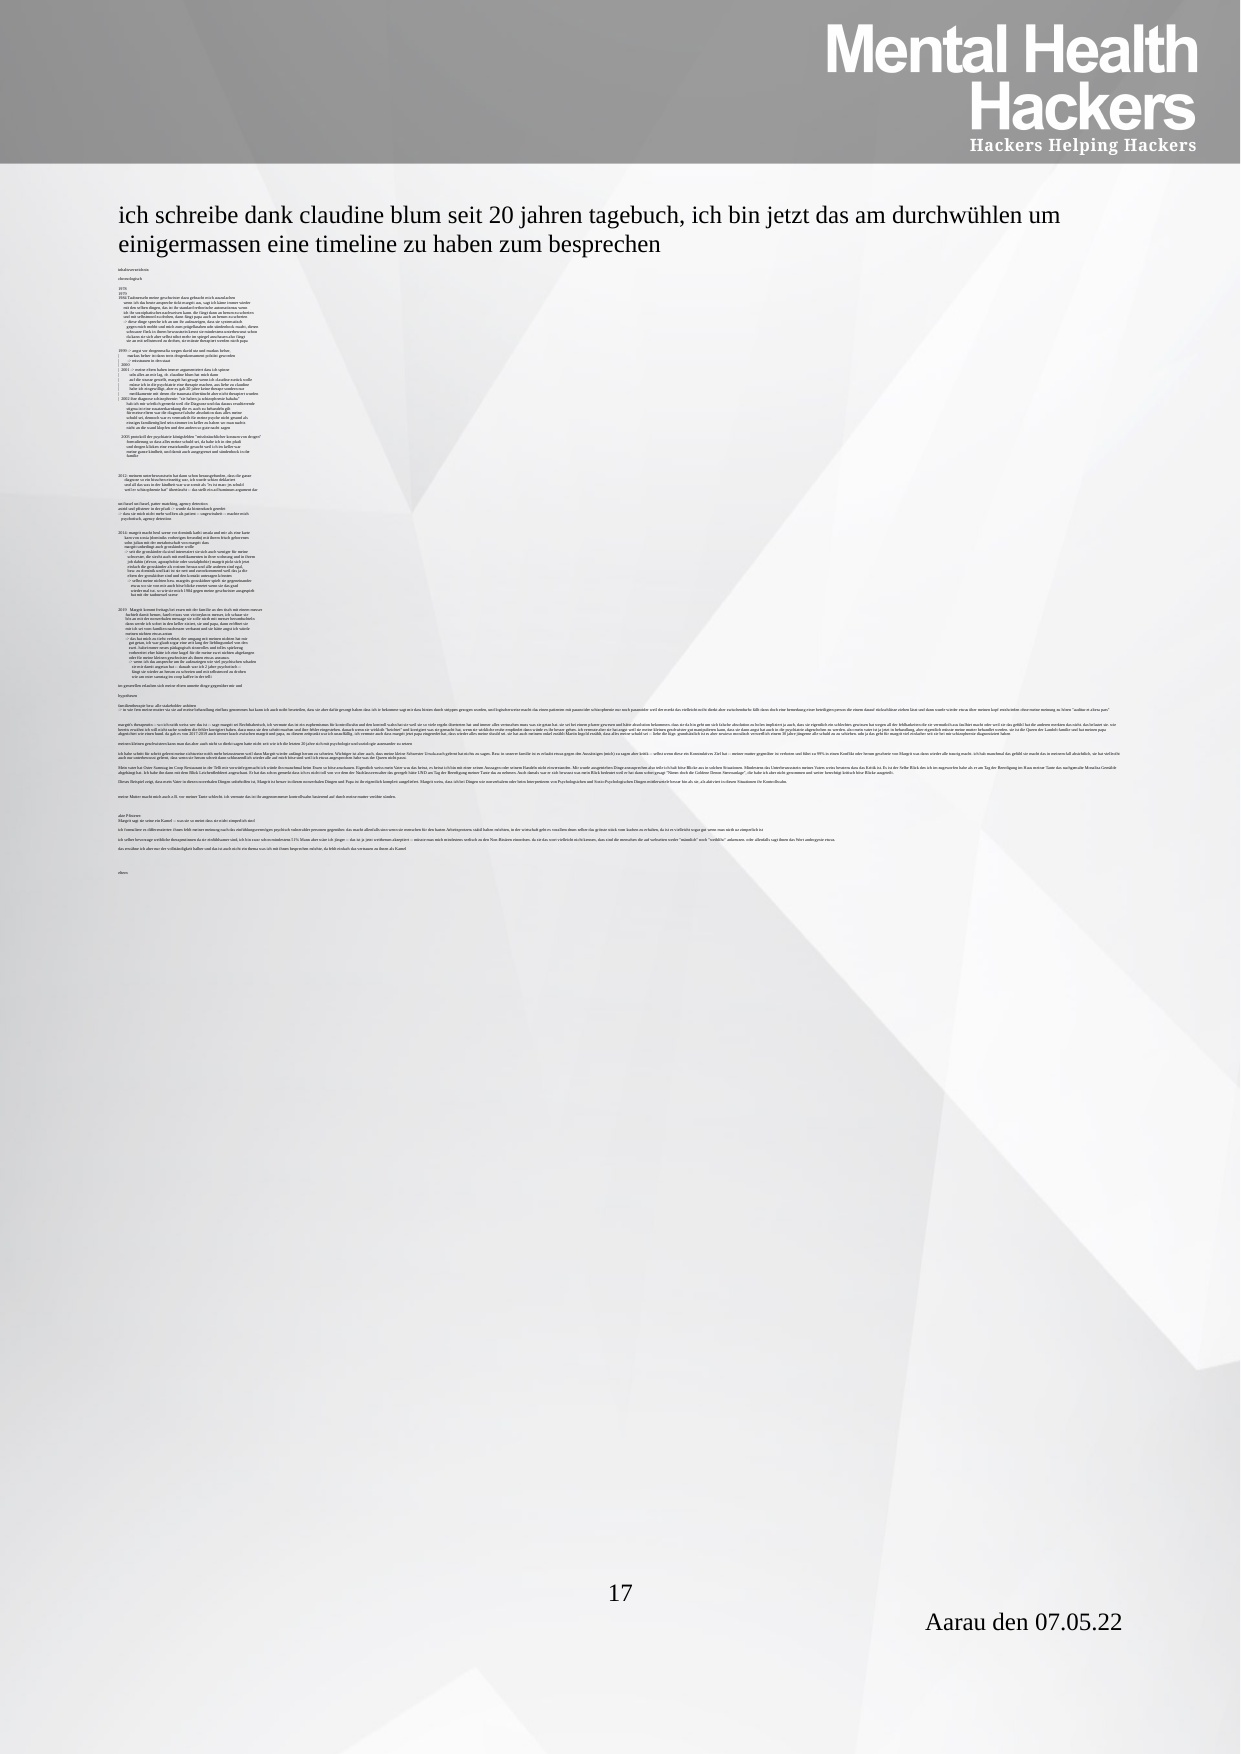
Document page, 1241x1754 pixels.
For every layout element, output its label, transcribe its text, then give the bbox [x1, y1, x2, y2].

text hab ich mir wörtlich gemerkt weil die Diagnose und das daraus resultierende [118, 401, 1122, 406]
text 2014: margrit macht heul szene vor dominik kathi ursula und mir als eine karte [136, 531, 1122, 535]
text und drogen klicken eine ersatzfamilie gesucht weil ich im keller war [118, 444, 1122, 449]
text akte Pfisterer: [118, 813, 1122, 818]
text bzw. zu dominik und kati ist sie nett und zuvorkommend weil das ja die [118, 569, 1122, 574]
text bös an mit der nonverbalen message sie solle nicth mit messer herumfuchteln [118, 617, 1122, 622]
text gegen mich mobbt und mich zum prügelknaben udn sündenbock macht, diesen [118, 324, 1122, 329]
text hypothesen [118, 693, 1122, 698]
text job dahin (efexor, agoraphobie oder sozialphobie) margrit pickt sich jetzt [118, 559, 1122, 564]
text im generellen erlauben sich meine eltern unnette dinge gegenüber mir und [118, 684, 1122, 689]
text fuchtelt damit herum, faselt etwas von victoryknox messer, ich schaue sie [118, 612, 1122, 617]
text familientherapie bzw. alle stakeholder anhören [118, 703, 1122, 708]
text vorbereitet eher hätte ich eine kugel für die meine zwei nichten abgefangen [118, 650, 1122, 655]
text Margrit sagt sie seine ein Kamel -- was sie so meint dass sie nicht zimperlich sind [118, 818, 1122, 823]
text 2019 Margrit kommt freitags bei essen mit der familie an den tisch mit einem messer [118, 607, 1122, 612]
text inhaltsverzeichnis: [118, 267, 1122, 272]
text 1978 [118, 286, 1122, 291]
text wenn ich das heute anspreche tickt margrit aus, sagt ich käme immer wieder [118, 301, 1122, 305]
text für meine eltern war die diagnose falsche absolution dass alles meine [118, 411, 1122, 416]
text oder für meine kleinen geschwister als ihnen etwas anzuzun. [118, 655, 1122, 660]
text familie [118, 454, 1122, 459]
text -> selbst meine nichten bzw. margrits grosskidner spielt sie gegeneinander [118, 578, 1122, 583]
text sohn julian mit der metabotschaft von margrit dass [118, 540, 1122, 545]
text | 2000 [118, 363, 1122, 368]
text einfach die grosskinder als rosinen heraus und alle anderen sind egal, [118, 564, 1122, 569]
text meinen kleinen geschwistern kann man das aber auch nicht so direkt sagen hatte nicht zeit wie ich die letzten 20 jahre sich mit psychologie und soziologie ausenander zu setzen [118, 741, 1122, 746]
text | müsse ich in die psychiatrie eine therapie machen, aus liebe zu claudine [118, 382, 1122, 387]
text | udn alles an mir lag, dr. claudine blum hat mich dann [118, 372, 1122, 377]
text uni basel uni basel, patter matching, agency detection [118, 502, 1122, 507]
text 1984 Taubnesseln meine geschwister dazu gebracht mich auszulachen [118, 296, 1122, 301]
text | medikamente mit denen die traumata übertüncht aber nicht therapiert wurden [238, 392, 1122, 396]
text -> dass sie mich nicht mehr wollten als patient -- ungewissheit -- machte mich [118, 511, 1122, 516]
text | markus belser ist dann trotz drogenkonsument polziist geworden [118, 353, 1122, 358]
text wieder mal tut. so wie sie mich 1984 gegen meine geschwister ausgespielt [118, 588, 1122, 593]
text | 2002 ihre diagnose schizophrenie: "sie haben ja schizophrenie hahaha" [118, 396, 1122, 401]
text -> wenn ich das anspreche um ihr aufzuziegen wie viel psychischen schaden [118, 660, 1122, 665]
text und mit selbstmord zu drohen, dann fängt papa auch an herum zu schreien [118, 315, 1122, 320]
text ich ihr sozoiphatisches nachweisen kann. die fängt dann an herum zu schreien [118, 310, 1122, 315]
text hat mit der taubnessel szene [118, 593, 1122, 598]
text mit den selben dingen, das ist ihr standard rethorische automatismus wenn [118, 305, 1122, 310]
text 2003 protokoll der psychiatrie königsfelden "missbräuchlicher konsum von drogen" [250, 435, 1122, 439]
text weil er schizophrenie hat" übertüncht -- das stellt ein ad huminum argument dar [118, 487, 1122, 492]
text schwarze fleck in ihrem bewusstsein kennt sie mindestens unterbewusst schon [118, 329, 1122, 334]
text -> seit die grosskinder da sind interessiert sie sich auch weniger für meine [225, 550, 1122, 554]
text sie an mit selbstmord zu drohen, sie müsste therapiert werden nicth papa [118, 339, 1122, 344]
text fängt sie wieder an herum zu schreien und mit selbstmord zu drohen [118, 669, 1122, 674]
text 1979 [118, 291, 1122, 296]
text das erwähne ich aber nur der vollständigkeit halber und das ist auch nicht ein thema was ich mit ihnen besprechen möchte, da fehlt einfach das vertrauen zu ihnen als Kamel [118, 847, 1122, 852]
text formulierung so dass alles meine schuld sei, da habe ich in den pfadi [118, 439, 1122, 444]
text margrit unbedingt auch grosskinder wolle [118, 545, 1122, 550]
text astrid und pfisterer in der pfadi -> wurde da hintendurch geredet [214, 507, 1122, 511]
text | 2001 -> meine eltern haben immer argumenteiert dass ich spinne [221, 368, 1122, 372]
text wie am oster samstag im coop kaffee in der telli [118, 674, 1122, 679]
text da kann sie sich aber selbst nihct mehr im spiegel anschauen also fängt [118, 334, 1122, 339]
text chronologisch [134, 277, 1122, 281]
text psychotisch, agency detection [118, 516, 1122, 521]
text dann werde ich sofort in den keller ziziert, sie und papa, dann eröffnet sie [118, 622, 1122, 626]
text meine Mutter macht mich auch z.B. vor meiner Tante schlecht. ich vermute das ist ihr angenommener kontrollwahn basierend auf durch meine mutter verübte sünden. [118, 794, 1122, 799]
text stigma ist eine zusatzerkarnkung die es auch zu behandeln gilt [118, 406, 1122, 411]
text 1999 -> angst vor drogenmafia wegen david utz und markus belser, [118, 348, 1122, 353]
text | habe ich eingewilligt, aber es gab 20 jahre keine therape sondern nur [118, 387, 1122, 392]
text diagnose so ein bisschen einseitig war, ich wurde schizo deklariert [118, 478, 1122, 483]
text schuld sei, dennoch war es vermutlcih für meine psyche nicht gesund als [118, 416, 1122, 420]
picture [0, 0, 1241, 1754]
text einziges familienitglied sein zimmer im keller zu haben wo man nachts [118, 420, 1122, 425]
text 2012: meinem unterbewusstsein hat dann schon herausgefunden, dass die ganze [118, 473, 1122, 478]
text schwester, die siecht auch mit medikamenten in ihrer wohnung und in ihrem [118, 554, 1122, 559]
text zwei. habe immer neues pädagogisch sinnvolles und tolles spielzeug [229, 646, 1122, 650]
text ich schreibe dank claudine blum seit 20 jahren tagebuch, ich bin jetzt das am durchwühlen um einigermassen eine timeline zu haben zum besprechen [118, 200, 1122, 257]
text gut getan, ich war glaub sogar eine zeit lang der lieblingsonkel von den [118, 641, 1122, 646]
text -> diese dinge spreche ich an um ihr aufzuzeigen, dass sie systematisch [199, 320, 1122, 324]
text kam von sonia (dominiks vorherigen freundin) mit ihrem frisch geborenen [118, 535, 1122, 540]
text etwas wo sie von mir auch böse blicke ernetet wenn sie das grad [118, 583, 1122, 588]
text eltern der grosskidner sind und den kontakt unteragen könnten [118, 574, 1122, 578]
text | -> misstrauen in den staat [118, 358, 1122, 363]
text jrs schuld [228, 483, 1122, 487]
text meine ganze kindheit, und damit auch ausgegrenzt und sündenbock in der [118, 449, 1122, 454]
text jahre psychotisch -- [209, 665, 1122, 669]
text meinen nichten etwas antun [118, 631, 1122, 636]
text eltern [118, 871, 1122, 876]
text nicht an die wand klopfen und den andern so gute nacht sagen [118, 425, 1122, 430]
text -> das hat mich zu tiefst verletzt, der umgang mit meinen nichten hat mir [118, 636, 1122, 641]
text | auf die strasse gestellt, margrit hat gesagt wenn ich claudine zurück wolle [118, 377, 1122, 382]
text mir ich sei vom familien nachessen verbannt und sie hätte angst ich würde [118, 626, 1122, 631]
